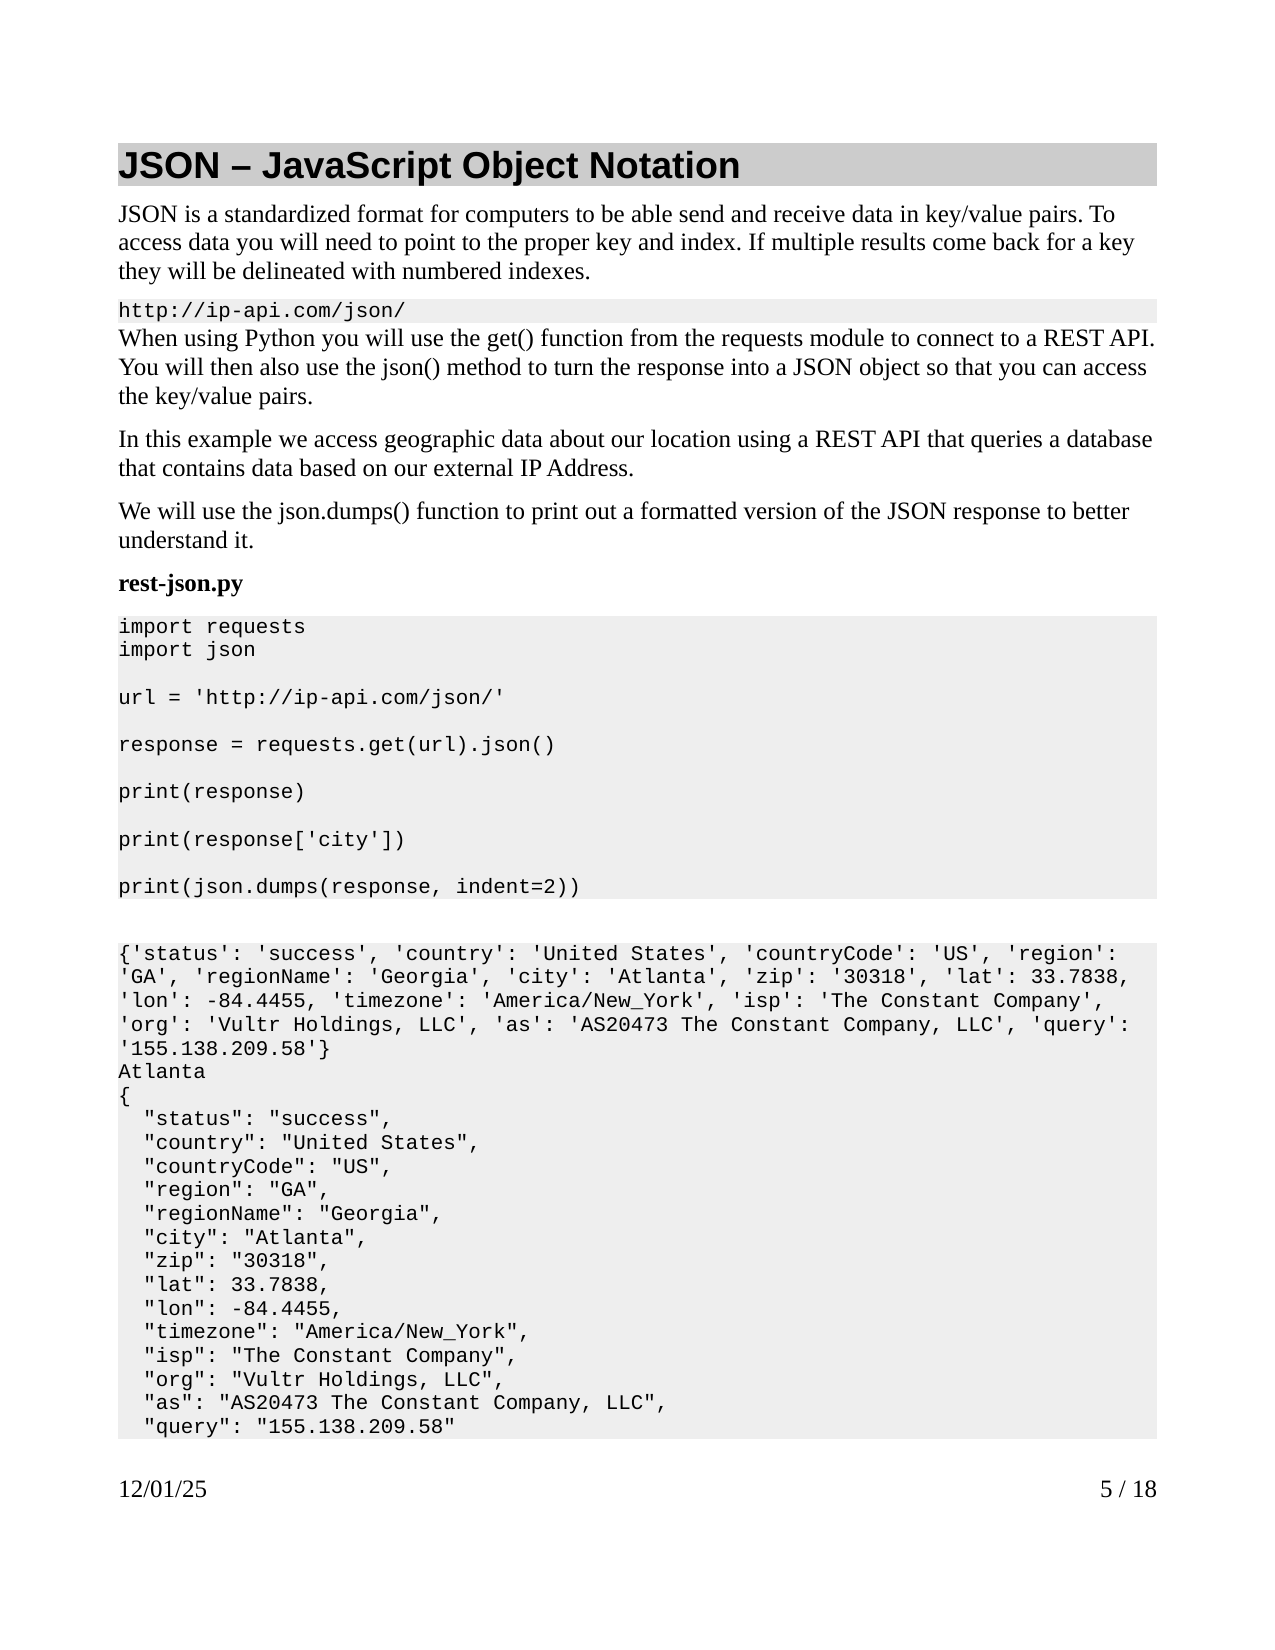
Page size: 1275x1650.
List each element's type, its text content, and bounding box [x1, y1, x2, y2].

text "region": "GA", [118, 1179, 1157, 1203]
text "as": "AS20473 The Constant Company, LLC", [118, 1392, 1157, 1416]
text "city": "Atlanta", [118, 1227, 1157, 1250]
text In this example we access geographic data about our location using a REST API that queries a database that contains data based on our external IP Address. [118, 424, 1157, 482]
text { [118, 1085, 1157, 1108]
subtitle JSON – JavaScript Object Notation [118, 143, 1157, 186]
text "lat": 33.7838, [118, 1274, 1157, 1298]
text rest-json.py [118, 568, 1157, 597]
text "country": "United States", [118, 1132, 1157, 1156]
text We will use the json.dumps() function to print out a formatted version of the JSON response to better understand it. [118, 496, 1157, 554]
text url = 'http://ip-api.com/json/' [118, 687, 1157, 710]
text print(response) [118, 781, 1157, 805]
text "status": "success", [118, 1108, 1157, 1132]
text "lon": -84.4455, [118, 1298, 1157, 1321]
text response = requests.get(url).json() [118, 734, 1157, 758]
text print(json.dumps(response, indent=2)) [118, 876, 1157, 899]
text {'status': 'success', 'country': 'United States', 'countryCode': 'US', 'region': 'GA', 'regionName': 'Georgia', 'city': 'Atlanta', 'zip': '30318', 'lat': 33.7838, 'lon': -84.4455, 'timezone': 'America/New_York', 'isp': 'The Constant Company', 'org': 'Vultr Holdings, LLC', 'as': 'AS20473 The Constant Company, LLC', 'query': '155.138.209.58'} [118, 943, 1157, 1061]
text Atlanta [118, 1061, 1157, 1085]
text "query": "155.138.209.58" [118, 1416, 1157, 1439]
text When using Python you will use the get() function from the requests module to connect to a REST API. You will then also use the json() method to turn the response into a JSON object so that you can access the key/value pairs. [118, 323, 1157, 409]
text "org": "Vultr Holdings, LLC", [118, 1368, 1157, 1392]
text "timezone": "America/New_York", [118, 1321, 1157, 1345]
text "isp": "The Constant Company", [118, 1345, 1157, 1368]
text import json [118, 639, 1157, 663]
text print(response['city']) [118, 829, 1157, 852]
text "regionName": "Georgia", [118, 1203, 1157, 1227]
text "zip": "30318", [118, 1250, 1157, 1274]
text http://ip-api.com/json/ [118, 299, 1157, 323]
text import requests [118, 616, 1157, 639]
text JSON is a standardized format for computers to be able send and receive data in key/value pairs. To access data you will need to point to the proper key and index. If multiple results come back for a key they will be delineated with numbered indexes. [118, 199, 1157, 285]
text "countryCode": "US", [118, 1156, 1157, 1179]
